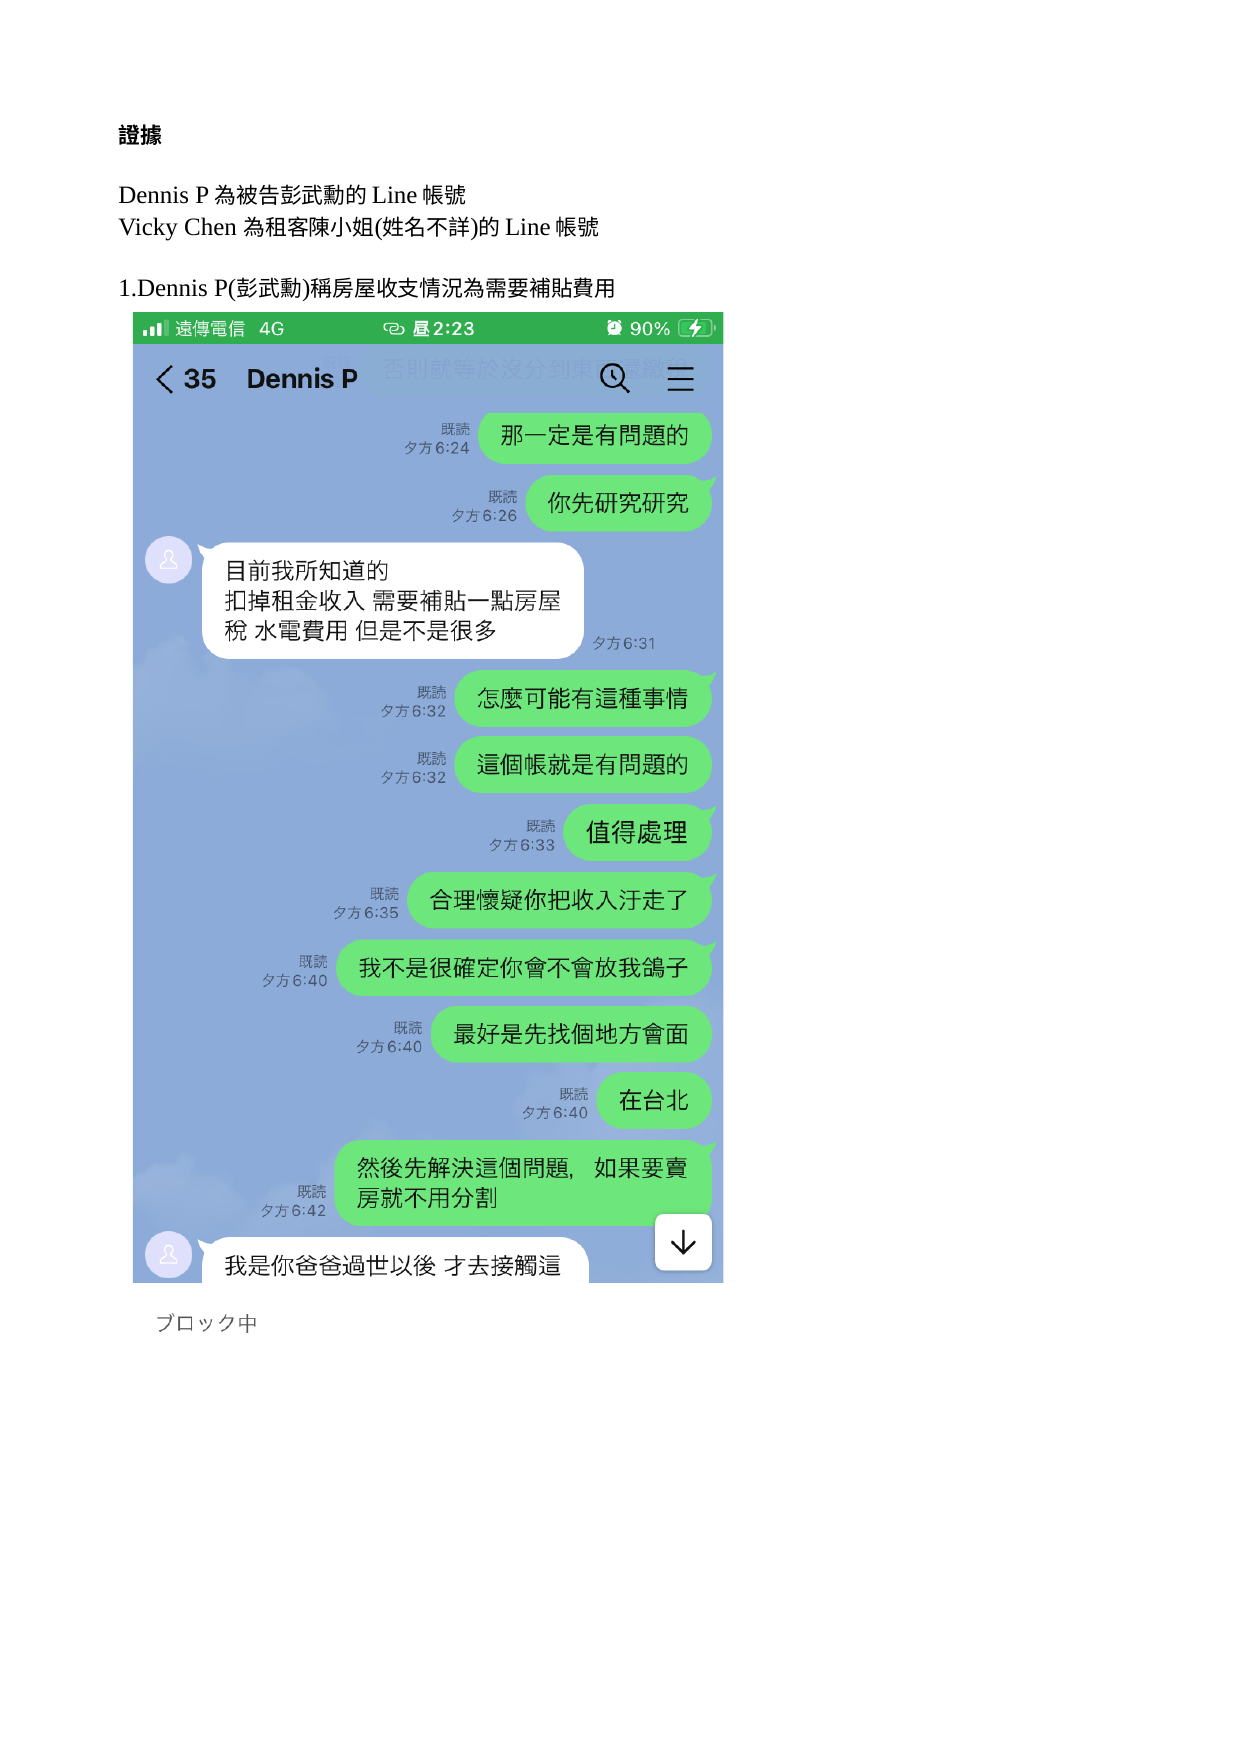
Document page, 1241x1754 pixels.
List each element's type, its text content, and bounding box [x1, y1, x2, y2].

text 證據 [118, 118, 1122, 150]
text Vicky Chen 為租客陳小姐(姓名不詳)的Line帳號 [118, 210, 1122, 242]
text 1.Dennis P(彭武勳)稱房屋收支情況為需要補貼費用 [118, 271, 1122, 302]
picture [132, 312, 724, 1363]
text Dennis P為被告彭武勳的Line帳號 [118, 178, 1122, 210]
